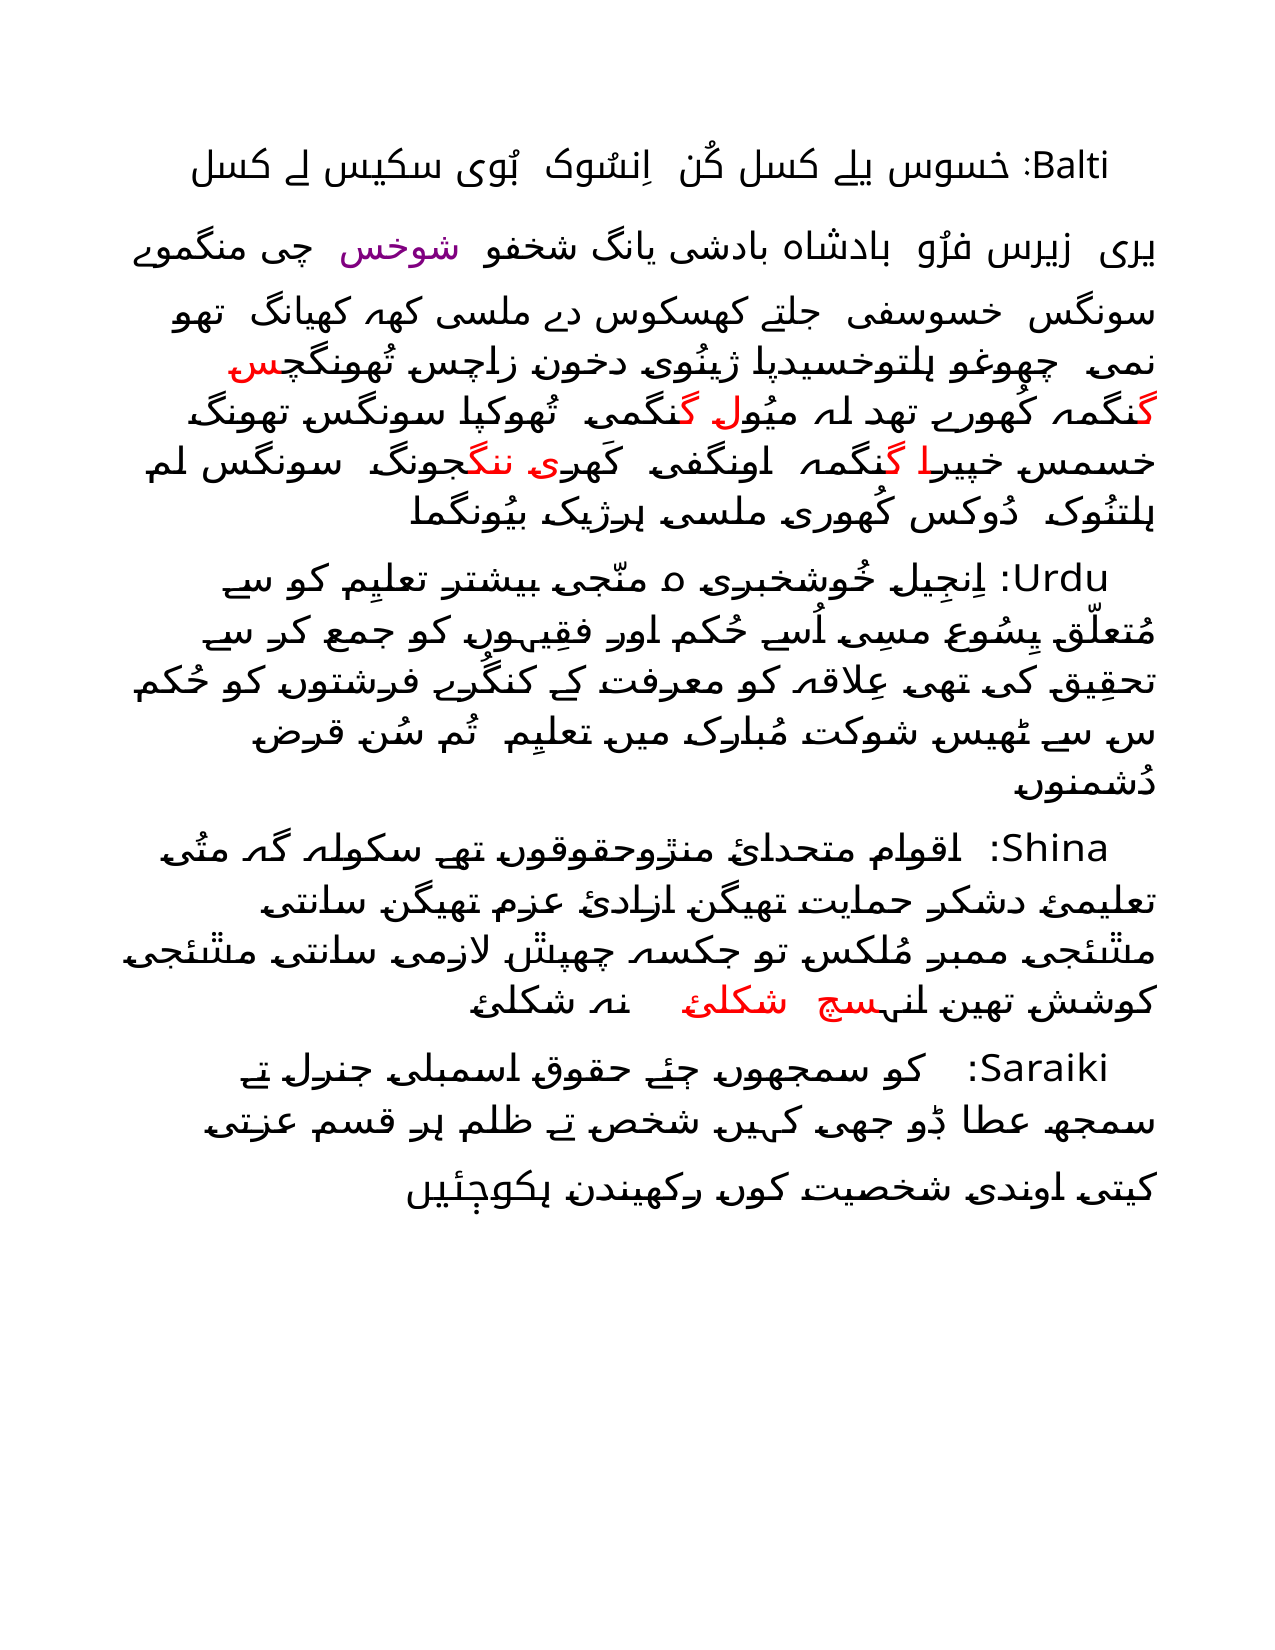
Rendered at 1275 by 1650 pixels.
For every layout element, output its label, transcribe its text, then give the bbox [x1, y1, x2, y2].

text Balti: خسوس یلے کسل کُن اِنسُوک بُوی سکیس لے کسل یری زیرس فرُو بادشاہ بادشی یانگ شخفو شوخس چی منگموے سونگس خسوسفی جلتے کھسکوس دے ملسی کھہ کھیانگ تھو نمی چھوغو ہلتوخسیدپا ژینُوی دخون زاچس تُھونگچس گنگمہ کُھورے تھد لہ میُول گنگمی تُھوکپا سونگس تھونگ خسمس خپیرا گنگمہ اونگفی کَھری ننگجونگ سونگس لم ہلتنُوک دُوکس کُھوری ملسی ہرژیک بیُونگما [118, 130, 1157, 533]
text Urdu: اِنجِیل خُوشخبری ہ منّجی بیشتر تعلیِم کو سے مُتعلّق یِسُوع مسِی اُسے حُکم اور فقِیہوں کو جمع کر سے تحقِیق کی تھی عِلاقہ کو معرفت کے کنگُرے فرشتوں کو حُکم س سے ٹھیس شوکت مُبارک میں تعلیِم تُم سُن قرض دُشمنوں [118, 552, 1157, 803]
text Saraiki: کو سمجھوں ڄئے حقوق اسمبلی جنرل تے سمجھ عطا ڋو جھی کہیں شخص تے ظلم ہر قسم عزتی کیتی اوندی شخصیت کوں رکھیندن ہکوڄئیں [118, 1041, 1157, 1224]
text Shina: اقوام متحدائ منڙوحقوقوں تھے سکولہ گہ متُی تعلیمئ دشکر حمایت تھیگن ازادئ عزم تھیگن سانتی مݜئجی ممبر مُلکس تو جکسہ چھپݜ لازمی سانتی مݜئجی کوشش تھین انہسچ شکلئ نہ شکلئ [118, 821, 1157, 1023]
